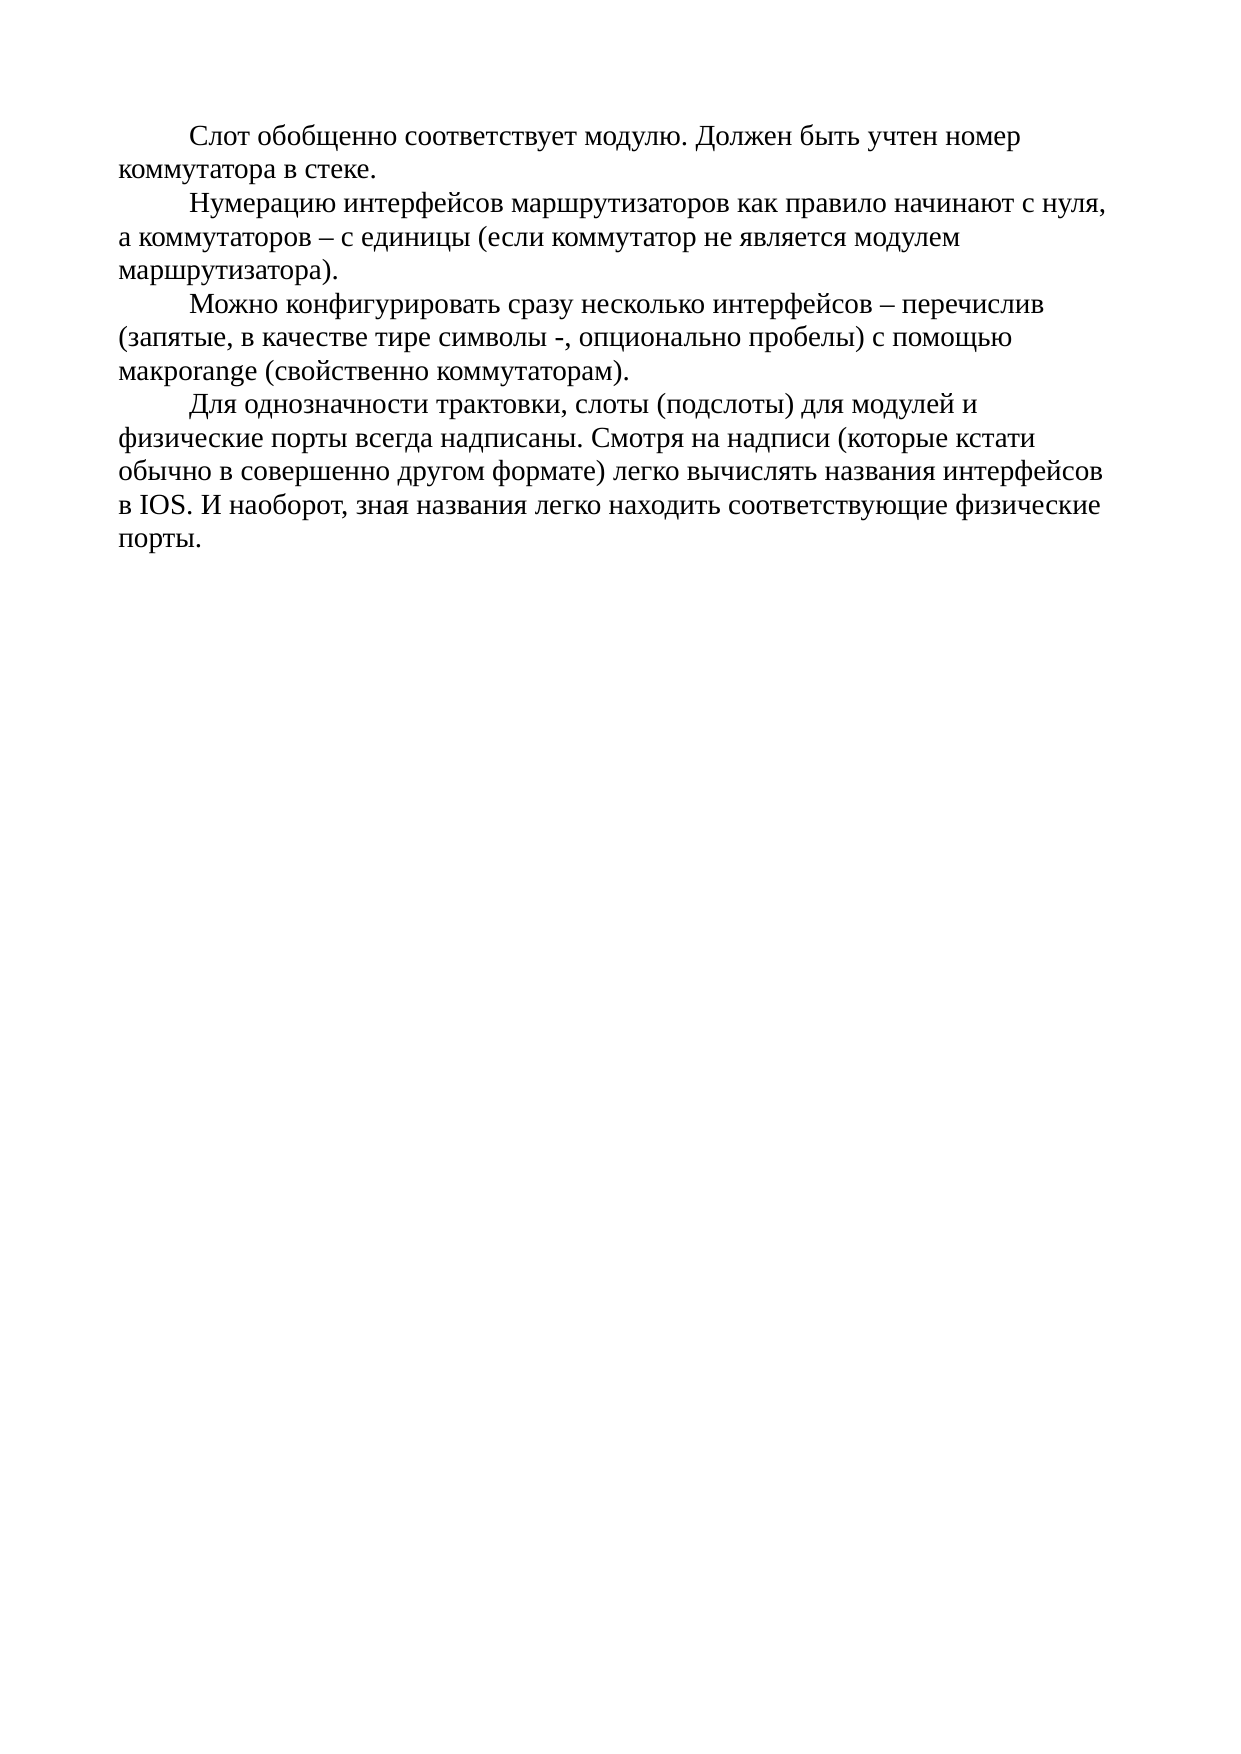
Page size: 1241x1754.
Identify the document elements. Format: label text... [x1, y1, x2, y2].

text Нумерацию интерфейсов маршрутизаторов как правило начинают с нуля, [118, 185, 1122, 219]
text Для однозначности трактовки, слоты (подслоты) для модулей и физические порты всегда надписаны. Смотря на надписи (которые кстати обычно в совершенно другом формате) легко вычислять названия интерфейсов в IOS. И наоборот, зная названия легко находить соответствующие физические порты. [118, 386, 1122, 554]
text Можно конфигурировать сразу несколько интерфейсов – перечислив (запятые, в качестве тире символы -, опционально пробелы) с помощью макроrange (свойственно коммутаторам). [118, 286, 1122, 386]
text а коммутаторов – с единицы (если коммутатор не является модулем маршрутизатора). [118, 219, 1122, 286]
text Слот обобщенно соответствует модулю. Должен быть учтен номер коммутатора в стеке. [118, 118, 1122, 185]
